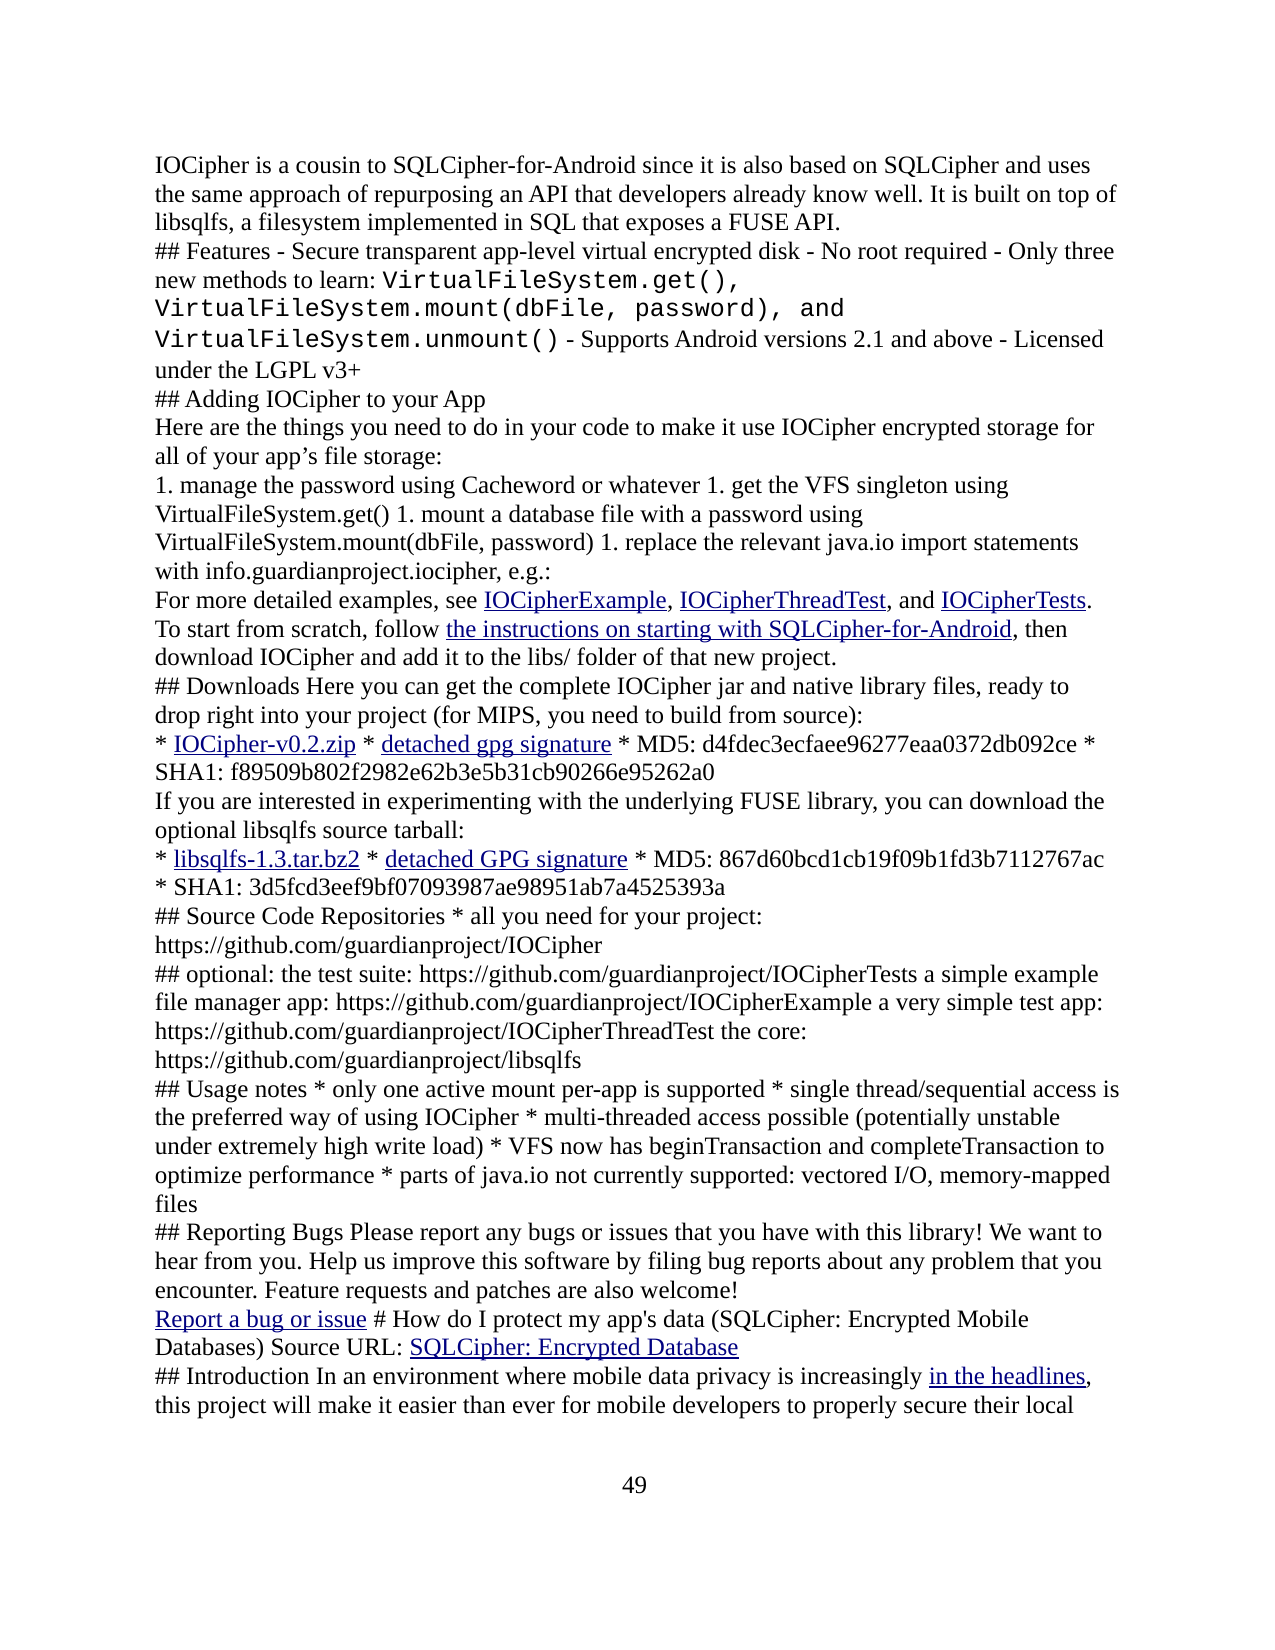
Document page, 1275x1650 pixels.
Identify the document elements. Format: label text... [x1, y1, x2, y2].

table_cell ## Source Code Repositories * all you need for your project: https://github.com/guardianproject/IOCipher [150, 901, 1125, 959]
table_cell ## Reporting Bugs Please report any bugs or issues that you have with this library! We want to hear from you. Help us improve this software by filing bug reports about any problem that you encounter. Feature requests and patches are also welcome! [150, 1218, 1125, 1304]
table_cell Here are the things you need to do in your code to make it use IOCipher encrypted storage for all of your app’s file storage: [150, 413, 1125, 470]
table_cell ## optional: the test suite: https://github.com/guardianproject/IOCipherTests a simple example file manager app: https://github.com/guardianproject/IOCipherExample a very simple test app: https://github.com/guardianproject/IOCipherThreadTest the core: https://github.com/guardianproject/libsqlfs [150, 959, 1125, 1074]
table_cell ## Adding IOCipher to your App [150, 384, 1125, 412]
table_cell ## Downloads Here you can get the complete IOCipher jar and native library files, ready to drop right into your project (for MIPS, you need to build from source): [150, 671, 1125, 729]
table_cell For more detailed examples, see IOCipherExample, IOCipherThreadTest, and IOCipherTests. To start from scratch, follow the instructions on starting with SQLCipher-for-Android, then download IOCipher and add it to the libs/ folder of that new project. [150, 585, 1125, 671]
table_cell ## Introduction In an environment where mobile data privacy is increasingly in the headlines, this project will make it easier than ever for mobile developers to properly secure their local [150, 1361, 1125, 1419]
table_cell 1. manage the password using Cacheword or whatever 1. get the VFS singleton using VirtualFileSystem.get() 1. mount a database file with a password using VirtualFileSystem.mount(dbFile, password) 1. replace the relevant java.io import statements with info.guardianproject.iocipher, e.g.: [150, 470, 1125, 585]
table_cell Report a bug or issue # How do I protect my app's data (SQLCipher: Encrypted Mobile Databases) Source URL: SQLCipher: Encrypted Database [150, 1304, 1125, 1361]
table_cell ## Usage notes * only one active mount per-app is supported * single thread/sequential access is the preferred way of using IOCipher * multi-threaded access possible (potentially unstable under extremely high write load) * VFS now has beginTransaction and completeTransaction to optimize performance * parts of java.io not currently supported: vectored I/O, memory-mapped files [150, 1074, 1125, 1217]
table_cell * libsqlfs-1.3.tar.bz2 * detached GPG signature * MD5: 867d60bcd1cb19f09b1fd3b7112767ac * SHA1: 3d5fcd3eef9bf07093987ae98951ab7a4525393a [150, 844, 1125, 901]
table_cell * IOCipher-v0.2.zip * detached gpg signature * MD5: d4fdec3ecfaee96277eaa0372db092ce * SHA1: f89509b802f2982e62b3e5b31cb90266e95262a0 [150, 729, 1125, 786]
table_cell If you are interested in experimenting with the underlying FUSE library, you can download the optional libsqlfs source tarball: [150, 786, 1125, 844]
table_cell ## Features - Secure transparent app-level virtual encrypted disk - No root required - Only three new methods to learn: VirtualFileSystem.get(), VirtualFileSystem.mount(dbFile, password), and VirtualFileSystem.unmount() - Supports Android versions 2.1 and above - Licensed under the LGPL v3+ [150, 236, 1125, 384]
table_cell IOCipher is a cousin to SQLCipher-for-Android since it is also based on SQLCipher and uses the same approach of repurposing an API that developers already know well. It is built on top of libsqlfs, a filesystem implemented in SQL that exposes a FUSE API. [150, 150, 1125, 236]
